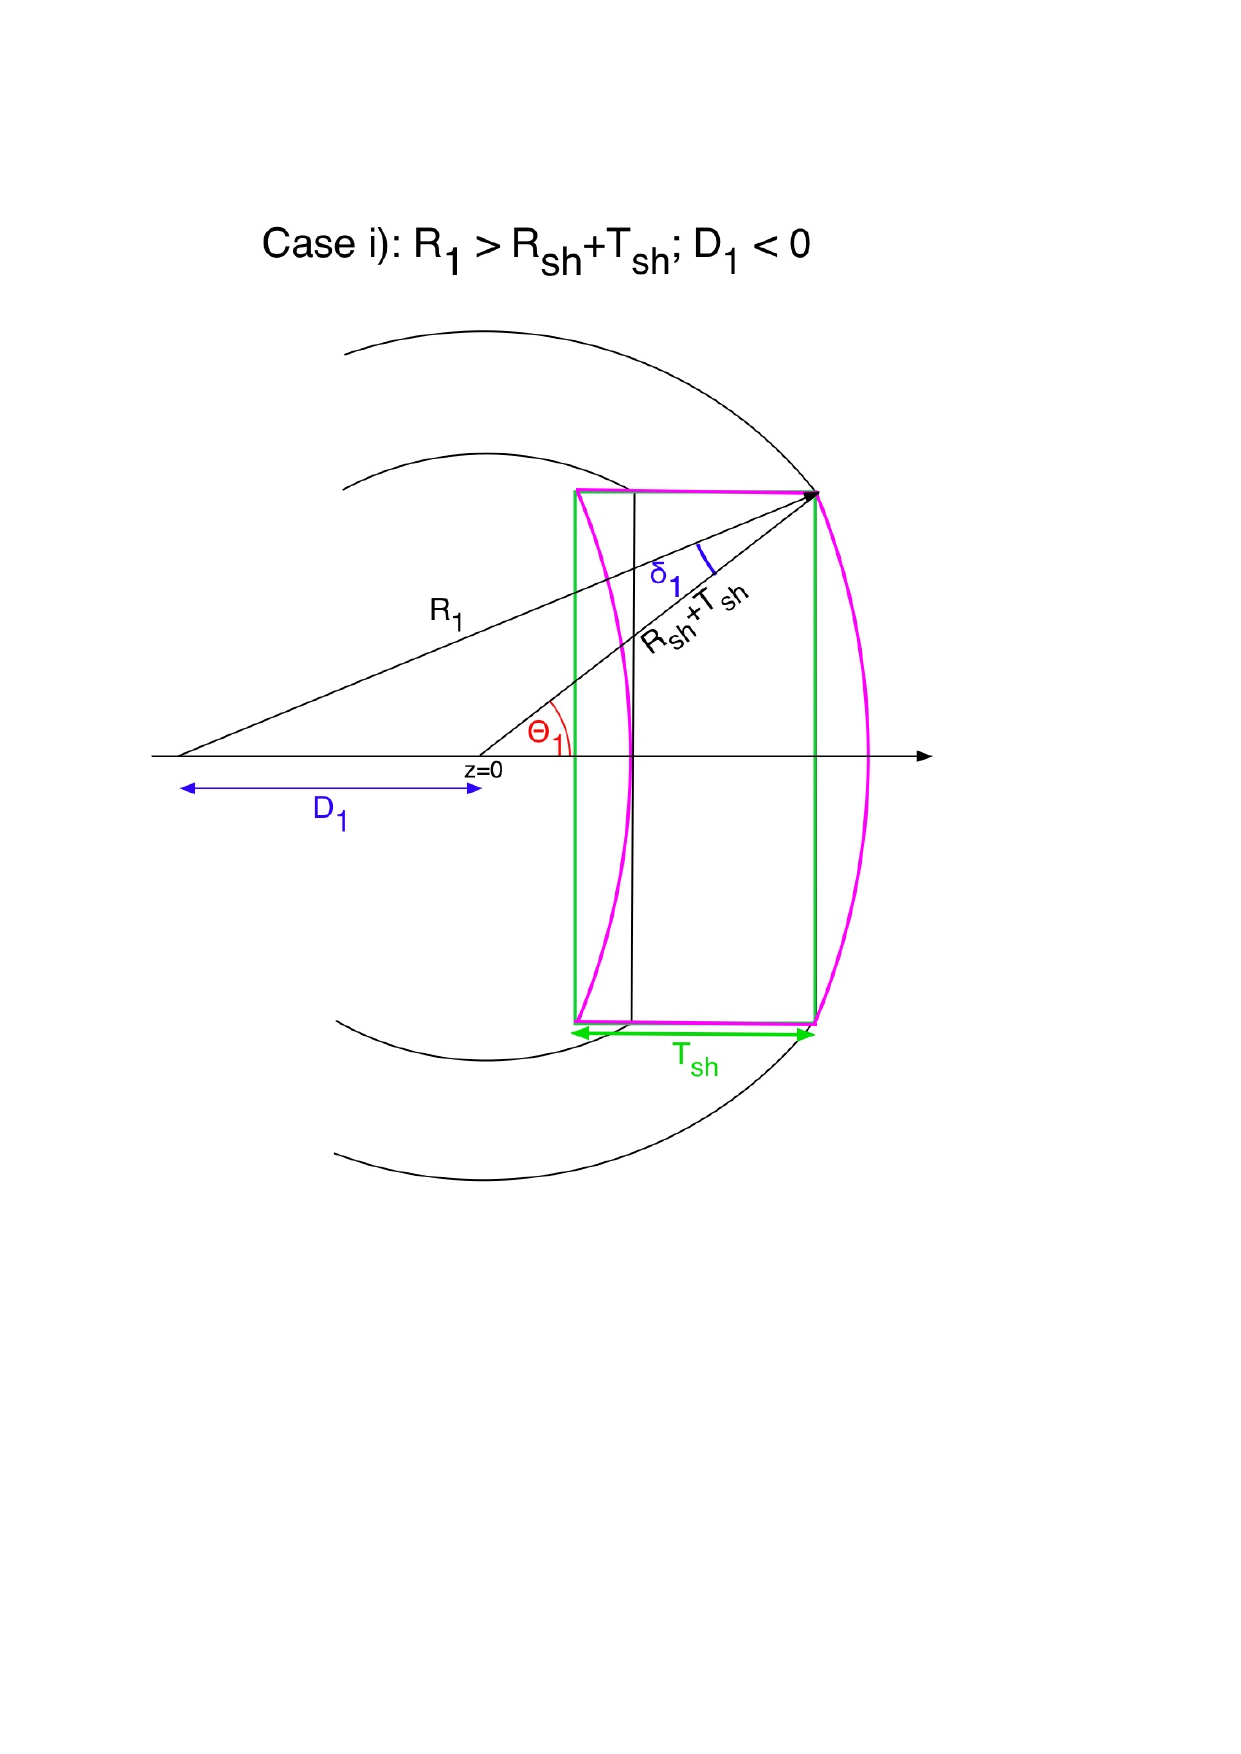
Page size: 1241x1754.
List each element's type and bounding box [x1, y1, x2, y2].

picture [118, 118, 1122, 1539]
